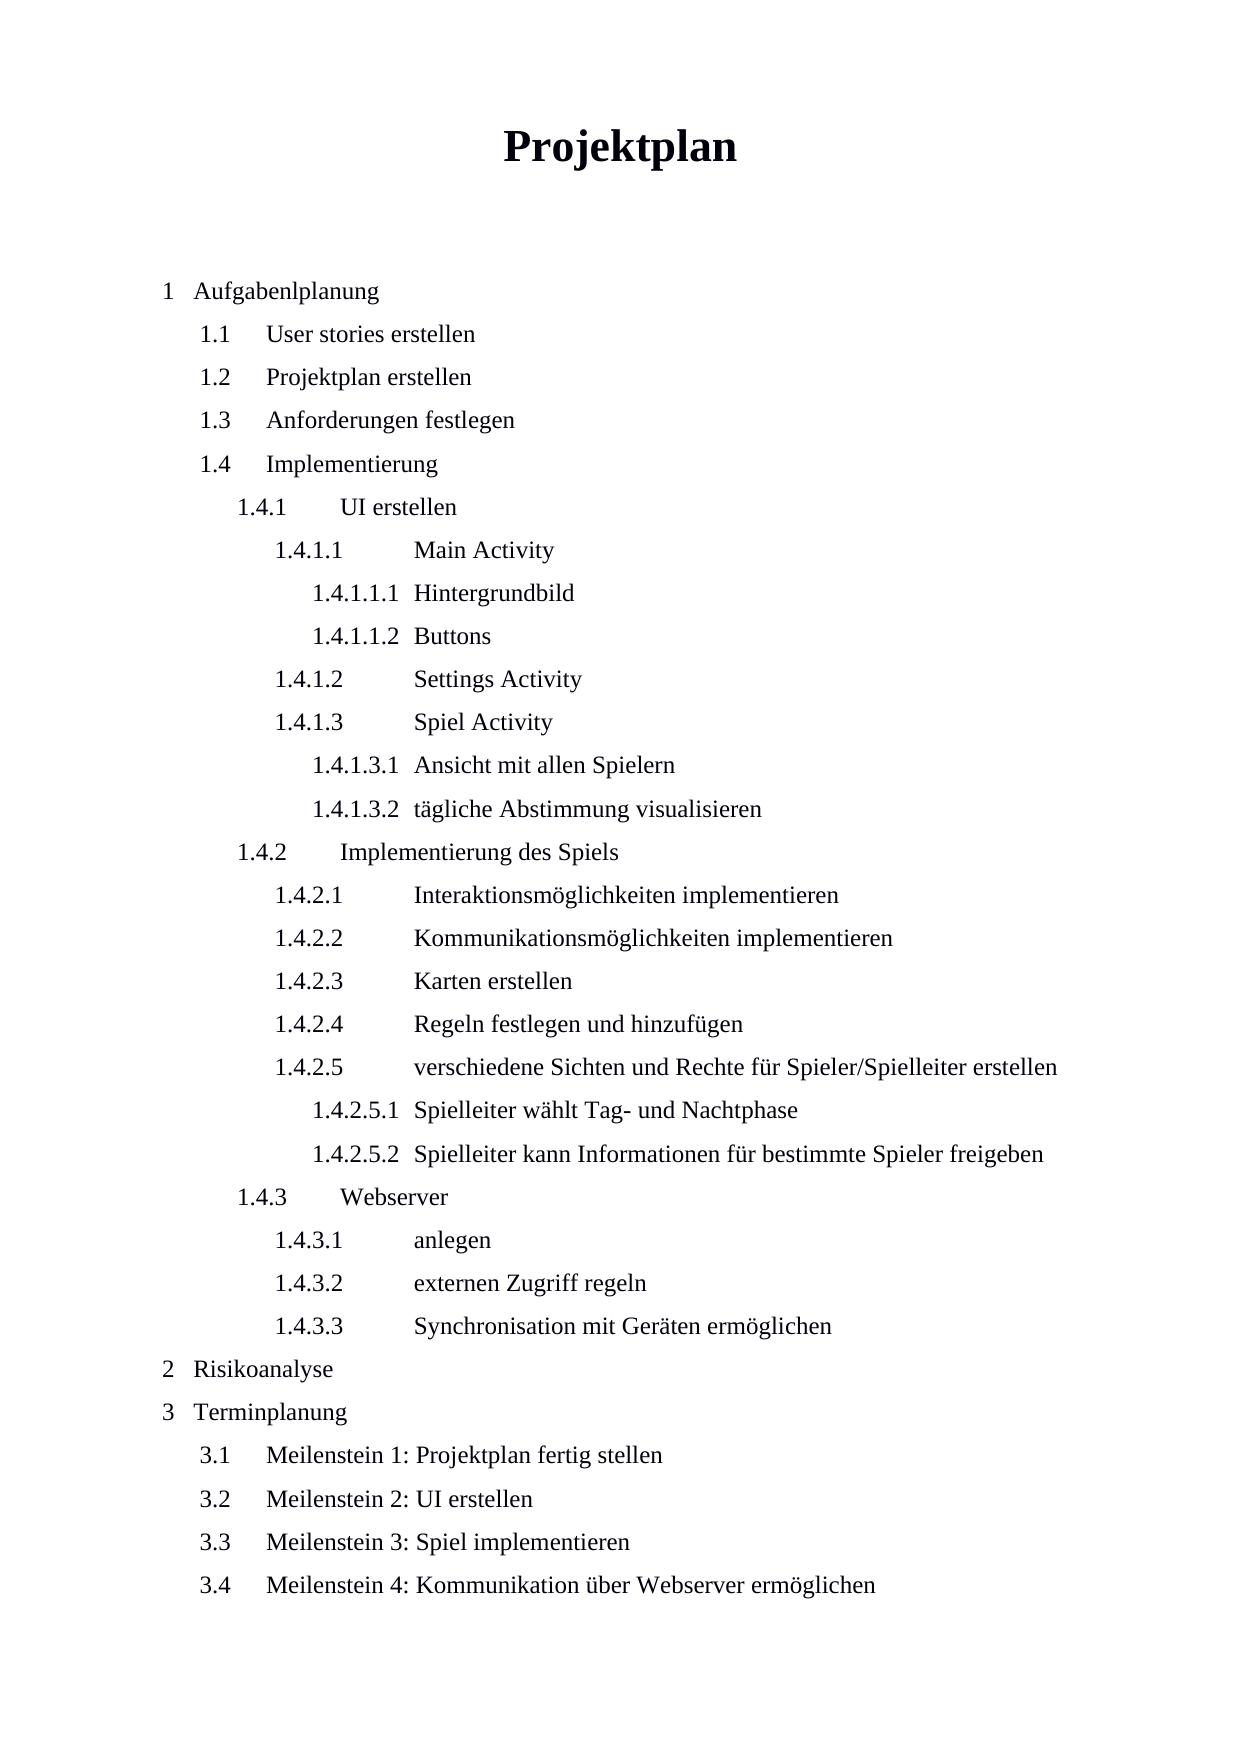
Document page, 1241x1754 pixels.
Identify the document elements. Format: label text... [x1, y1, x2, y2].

list Aufgabenlplanung [156, 276, 1122, 305]
list tägliche Abstimmung visualisieren [306, 794, 1122, 822]
list Webserver [231, 1182, 1122, 1211]
list Buttons [306, 621, 1122, 650]
list Terminplanung [156, 1397, 1122, 1426]
list Risikoanalyse [156, 1354, 1122, 1383]
list Regeln festlegen und hinzufügen [268, 1009, 1122, 1038]
list Main Activity [268, 535, 1122, 564]
list anlegen [268, 1225, 1122, 1254]
list Ansicht mit allen Spielern [306, 751, 1122, 779]
list externen Zugriff regeln [268, 1268, 1122, 1297]
list Settings Activity [268, 664, 1122, 693]
list User stories erstellen [193, 319, 1122, 348]
list Projektplan erstellen [193, 362, 1122, 391]
list Anforderungen festlegen [193, 406, 1122, 434]
list verschiedene Sichten und Rechte für Spieler/Spielleiter erstellen [268, 1052, 1122, 1081]
list Karten erstellen [268, 966, 1122, 995]
list Meilenstein 4: Kommunikation über Webserver ermöglichen [193, 1570, 1122, 1599]
list UI erstellen [231, 492, 1122, 521]
list Implementierung [193, 449, 1122, 477]
text Projektplan [118, 118, 1122, 171]
list Synchronisation mit Geräten ermöglichen [268, 1311, 1122, 1340]
list Implementierung des Spiels [231, 837, 1122, 866]
list Spielleiter kann Informationen für bestimmte Spieler freigeben [306, 1139, 1122, 1167]
list Meilenstein 2: UI erstellen [193, 1484, 1122, 1512]
list Kommunikationsmöglichkeiten implementieren [268, 923, 1122, 952]
list Meilenstein 3: Spiel implementieren [193, 1527, 1122, 1556]
list Hintergrundbild [306, 578, 1122, 607]
list Interaktionsmöglichkeiten implementieren [268, 880, 1122, 909]
list Spiel Activity [268, 707, 1122, 736]
list Meilenstein 1: Projektplan fertig stellen [193, 1441, 1122, 1469]
list Spielleiter wählt Tag- und Nachtphase [306, 1096, 1122, 1124]
